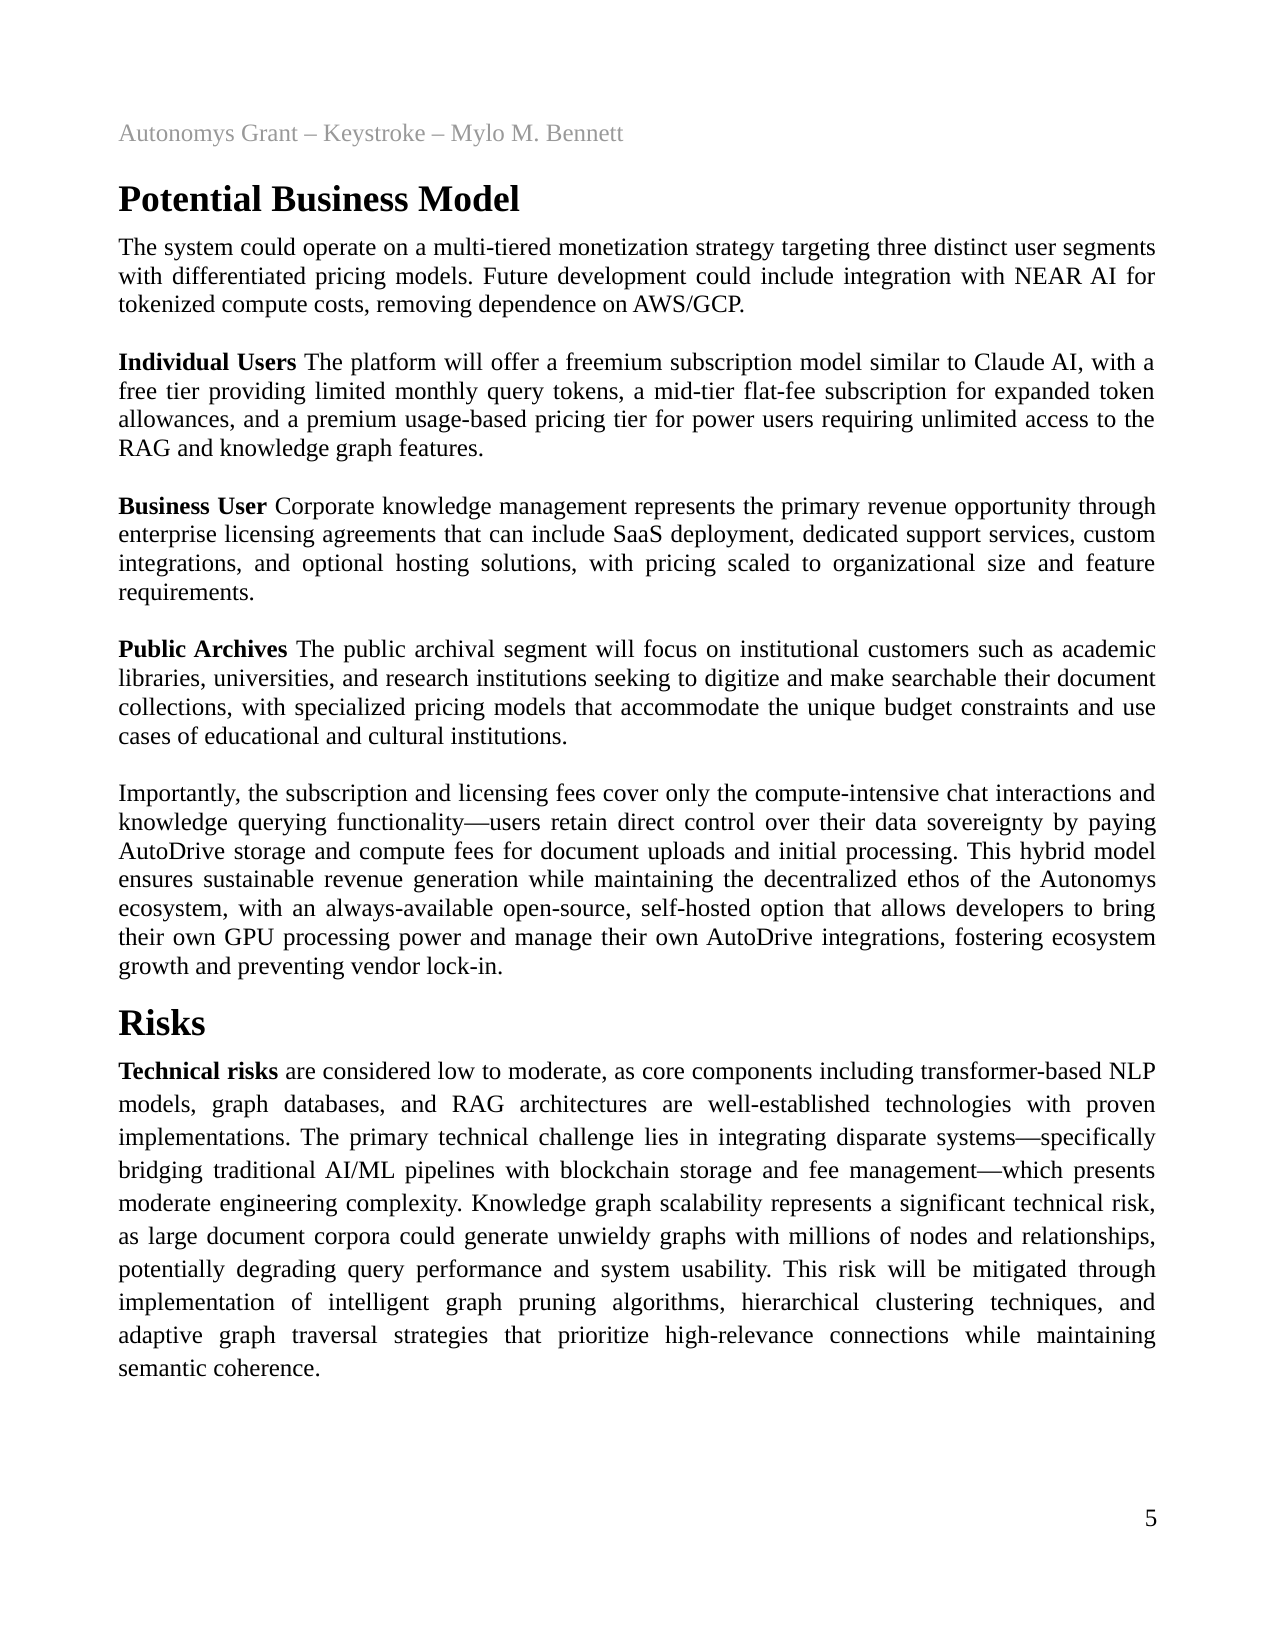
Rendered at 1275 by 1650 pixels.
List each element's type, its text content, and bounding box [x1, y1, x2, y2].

text Public Archives The public archival segment will focus on institutional customers such as academic libraries, universities, and research institutions seeking to digitize and make searchable their document collections, with specialized pricing models that accommodate the unique budget constraints and use cases of educational and cultural institutions. [118, 634, 1157, 749]
subtitle Potential Business Model [118, 176, 1157, 219]
text The system could operate on a multi-tiered monetization strategy targeting three distinct user segments with differentiated pricing models. Future development could include integration with NEAR AI for tokenized compute costs, removing dependence on AWS/GCP. [118, 232, 1157, 318]
text Individual Users The platform will offer a freemium subscription model similar to Claude AI, with a free tier providing limited monthly query tokens, a mid-tier flat-fee subscription for expanded token allowances, and a premium usage-based pricing tier for power users requiring unlimited access to the RAG and knowledge graph features. [118, 347, 1157, 462]
text Importantly, the subscription and licensing fees cover only the compute-intensive chat interactions and knowledge querying functionality—users retain direct control over their data sovereignty by paying AutoDrive storage and compute fees for document uploads and initial processing. This hybrid model ensures sustainable revenue generation while maintaining the decentralized ethos of the Autonomys ecosystem, with an always-available open-source, self-hosted option that allows developers to bring their own GPU processing power and manage their own AutoDrive integrations, fostering ecosystem growth and preventing vendor lock-in. [118, 778, 1157, 979]
text Technical risks are considered low to moderate, as core components including transformer-based NLP models, graph databases, and RAG architectures are well-established technologies with proven implementations. The primary technical challenge lies in integrating disparate systems—specifically bridging traditional AI/ML pipelines with blockchain storage and fee management—which presents moderate engineering complexity. Knowledge graph scalability represents a significant technical risk, as large document corpora could generate unwieldy graphs with millions of nodes and relationships, potentially degrading query performance and system usability. This risk will be mitigated through implementation of intelligent graph pruning algorithms, hierarchical clustering techniques, and adaptive graph traversal strategies that prioritize high-relevance connections while maintaining semantic coherence. [118, 1056, 1157, 1382]
subtitle Risks [118, 1000, 1157, 1043]
text Business User Corporate knowledge management represents the primary revenue opportunity through enterprise licensing agreements that can include SaaS deployment, dedicated support services, custom integrations, and optional hosting solutions, with pricing scaled to organizational size and feature requirements. [118, 491, 1157, 606]
